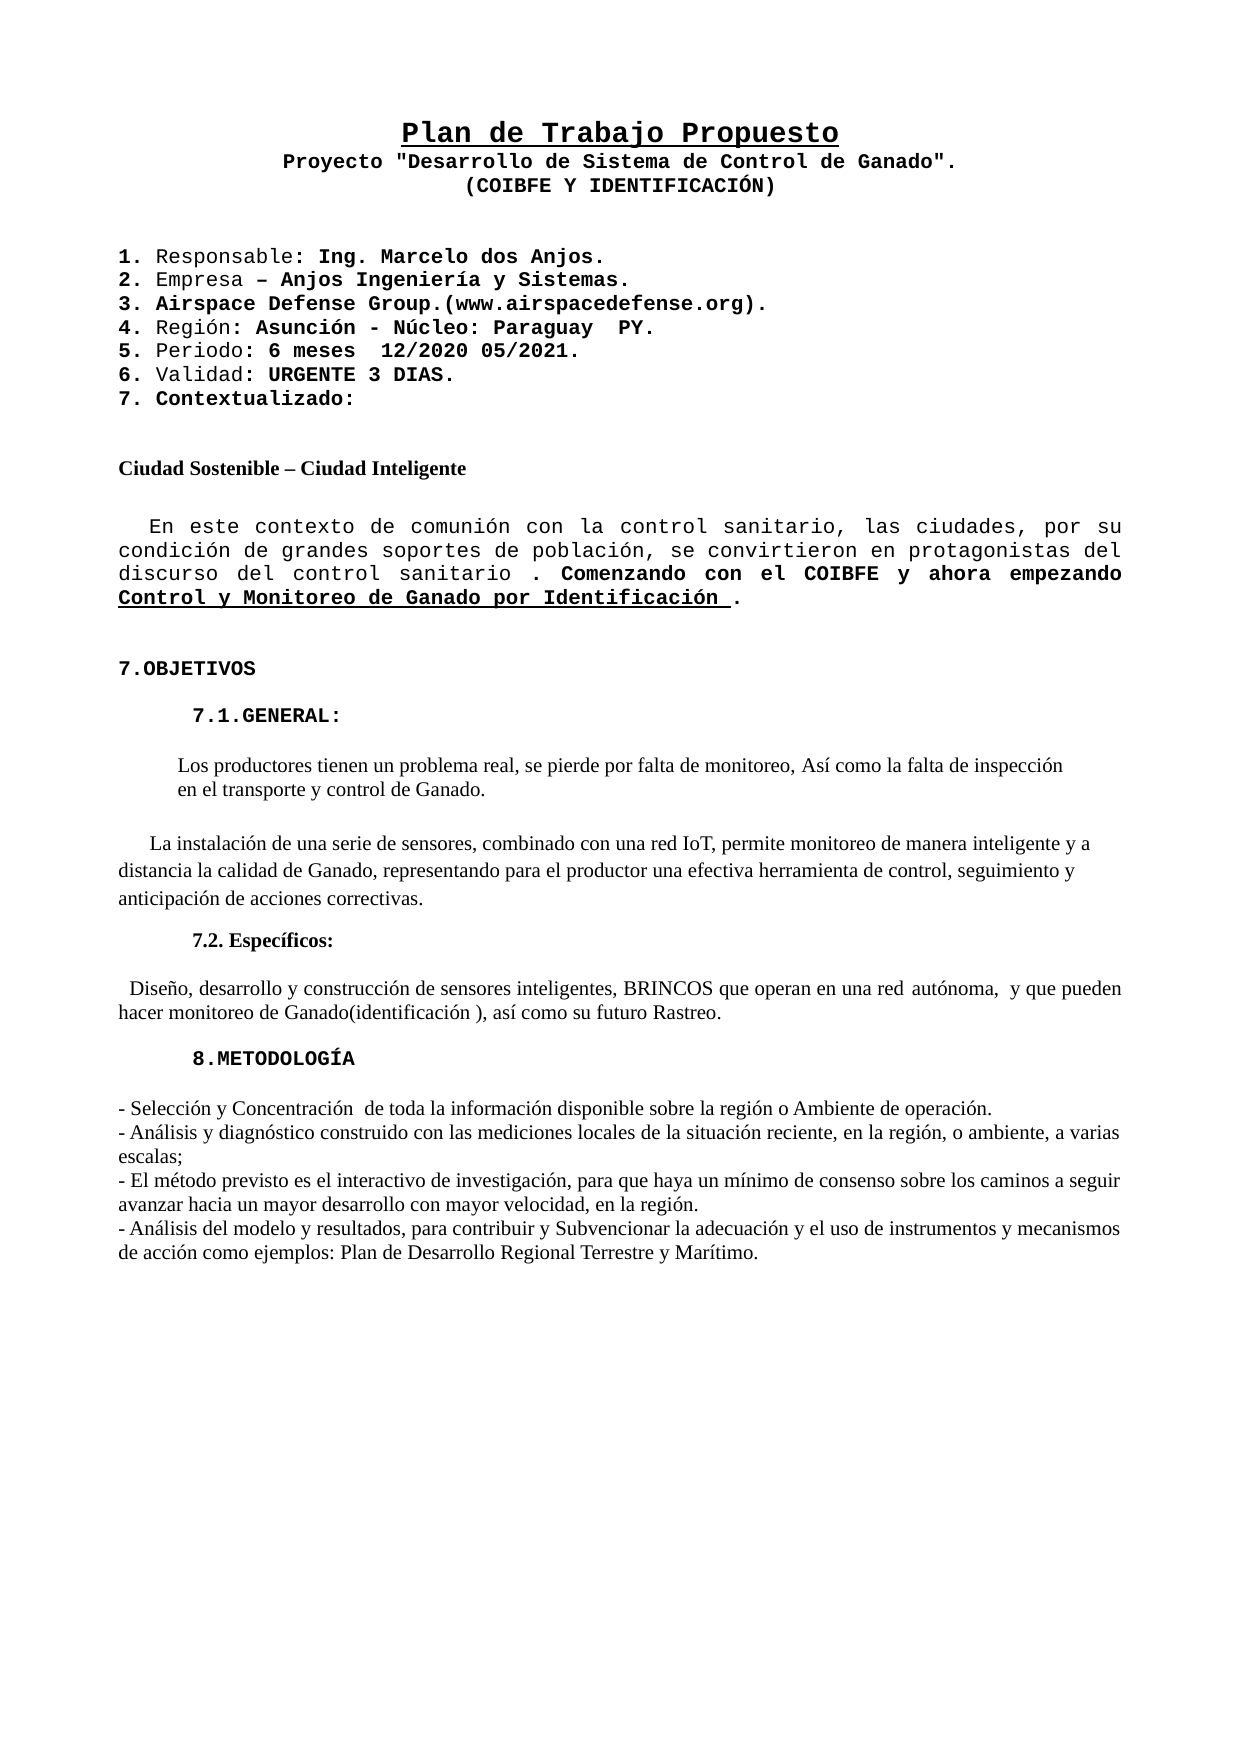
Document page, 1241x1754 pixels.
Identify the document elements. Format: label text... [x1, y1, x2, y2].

text Plan de Trabajo Propuesto [118, 118, 1122, 151]
text - El método previsto es el interactivo de investigación, para que haya un mínimo de consenso sobre los caminos a seguir avanzar hacia un mayor desarrollo con mayor velocidad, en la región. [118, 1168, 1122, 1216]
text 7.1.GENERAL: [118, 705, 1122, 729]
text Diseño, desarrollo y construcción de sensores inteligentes, BRINCOS que operan en una red autónoma, y que pueden hacer monitoreo de Ganado(identificación ), así como su futuro Rastreo. [118, 976, 1122, 1024]
subtitle Ciudad Sostenible – Ciudad Inteligente [118, 456, 1122, 480]
text En este contexto de comunión con la control sanitario, las ciudades, por su condición de grandes soportes de población, se convirtieron en protagonistas del discurso del control sanitario . Comenzando con el COIBFE y ahora empezando Control y Monitoreo de Ganado por Identificación . [118, 516, 1122, 611]
text Los productores tienen un problema real, se pierde por falta de monitoreo, Así como la falta de inspección en el transporte y control de Ganado. [177, 753, 1063, 801]
text 5. Periodo: 6 meses 12/2020 05/2021. [118, 340, 1122, 364]
text 3. Airspace Defense Group.(www.airspacedefense.org). [118, 293, 1122, 317]
text - Selección y Concentración de toda la información disponible sobre la región o Ambiente de operación. [118, 1096, 1122, 1120]
text 7.2. Específicos: [118, 928, 1122, 952]
text 4. Región: Asunción - Núcleo: Paraguay PY. [118, 317, 1122, 340]
text 6. Validad: URGENTE 3 DIAS. [118, 364, 1122, 388]
text Proyecto "Desarrollo de Sistema de Control de Ganado". [118, 151, 1122, 175]
text 7. Contextualizado: [118, 388, 1122, 411]
text - Análisis y diagnóstico construido con las mediciones locales de la situación reciente, en la región, o ambiente, a varias escalas; [118, 1120, 1122, 1168]
text La instalación de una serie de sensores, combinado con una red IoT, permite monitoreo de manera inteligente y a distancia la calidad de Ganado, representando para el productor una efectiva herramienta de control, seguimiento y anticipación de acciones correctivas. [118, 830, 1122, 910]
text (COIBFE Y IDENTIFICACIÓN) [118, 175, 1122, 198]
text 1. Responsable: Ing. Marcelo dos Anjos. [118, 246, 1122, 269]
text 8.METODOLOGÍA [118, 1048, 1122, 1072]
text 7.OBJETIVOS [118, 658, 1122, 681]
text 2. Empresa – Anjos Ingeniería y Sistemas. [118, 269, 1122, 293]
text - Análisis del modelo y resultados, para contribuir y Subvencionar la adecuación y el uso de instrumentos y mecanismos de acción como ejemplos: Plan de Desarrollo Regional Terrestre y Marítimo. [118, 1216, 1122, 1264]
